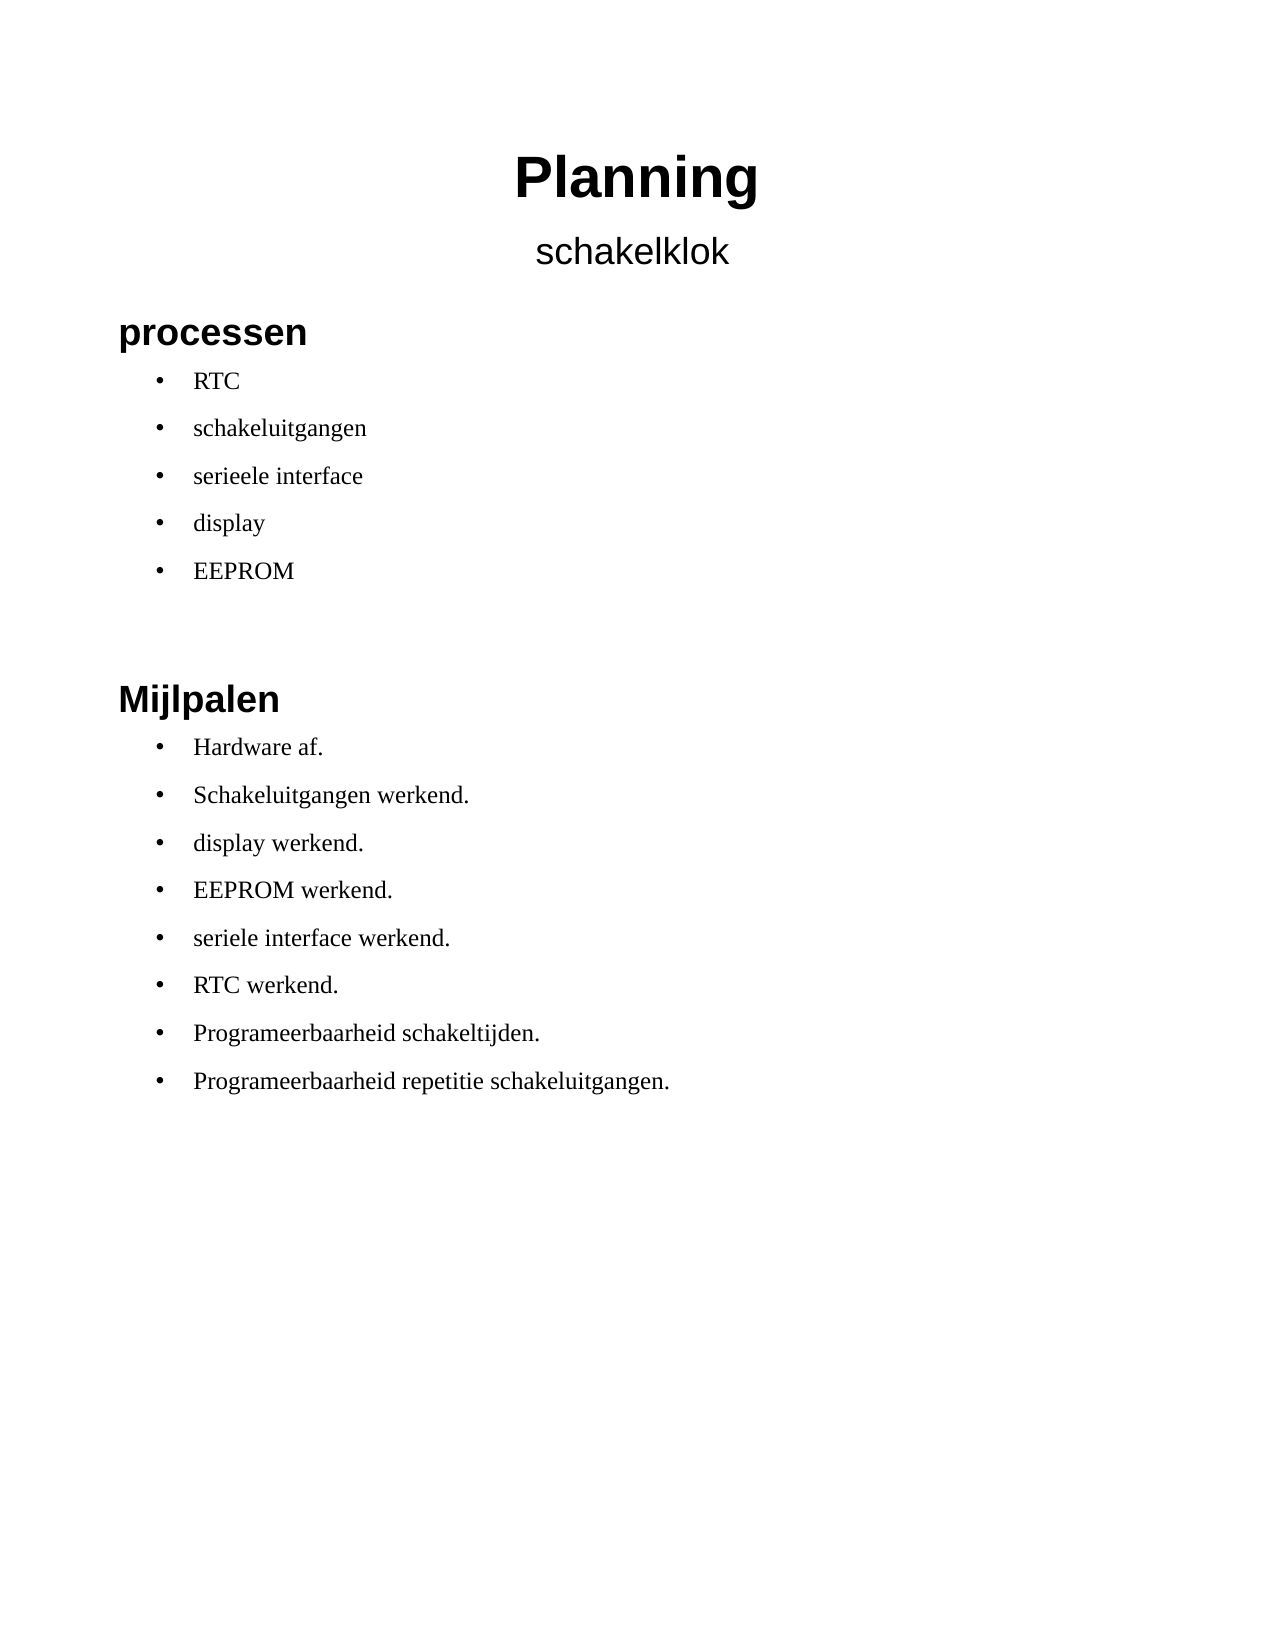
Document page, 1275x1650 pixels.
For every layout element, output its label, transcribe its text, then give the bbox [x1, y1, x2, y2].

list Programeerbaarheid schakeltijden. [156, 1018, 1157, 1047]
list display [156, 508, 1157, 537]
list schakeluitgangen [156, 413, 1157, 442]
list RTC werkend. [156, 971, 1157, 999]
subtitle processen [118, 309, 1157, 353]
list RTC [156, 366, 1157, 394]
list seriele interface werkend. [156, 923, 1157, 952]
subtitle schakelklok [118, 229, 1157, 272]
title Planning [118, 143, 1157, 210]
list Programeerbaarheid repetitie schakeluitgangen. [156, 1066, 1157, 1094]
list Hardware af. [156, 732, 1157, 761]
list serieele interface [156, 461, 1157, 490]
list EEPROM werkend. [156, 875, 1157, 904]
list Schakeluitgangen werkend. [156, 780, 1157, 809]
list EEPROM [156, 556, 1157, 585]
subtitle Mijlpalen [118, 676, 1157, 720]
list display werkend. [156, 828, 1157, 856]
